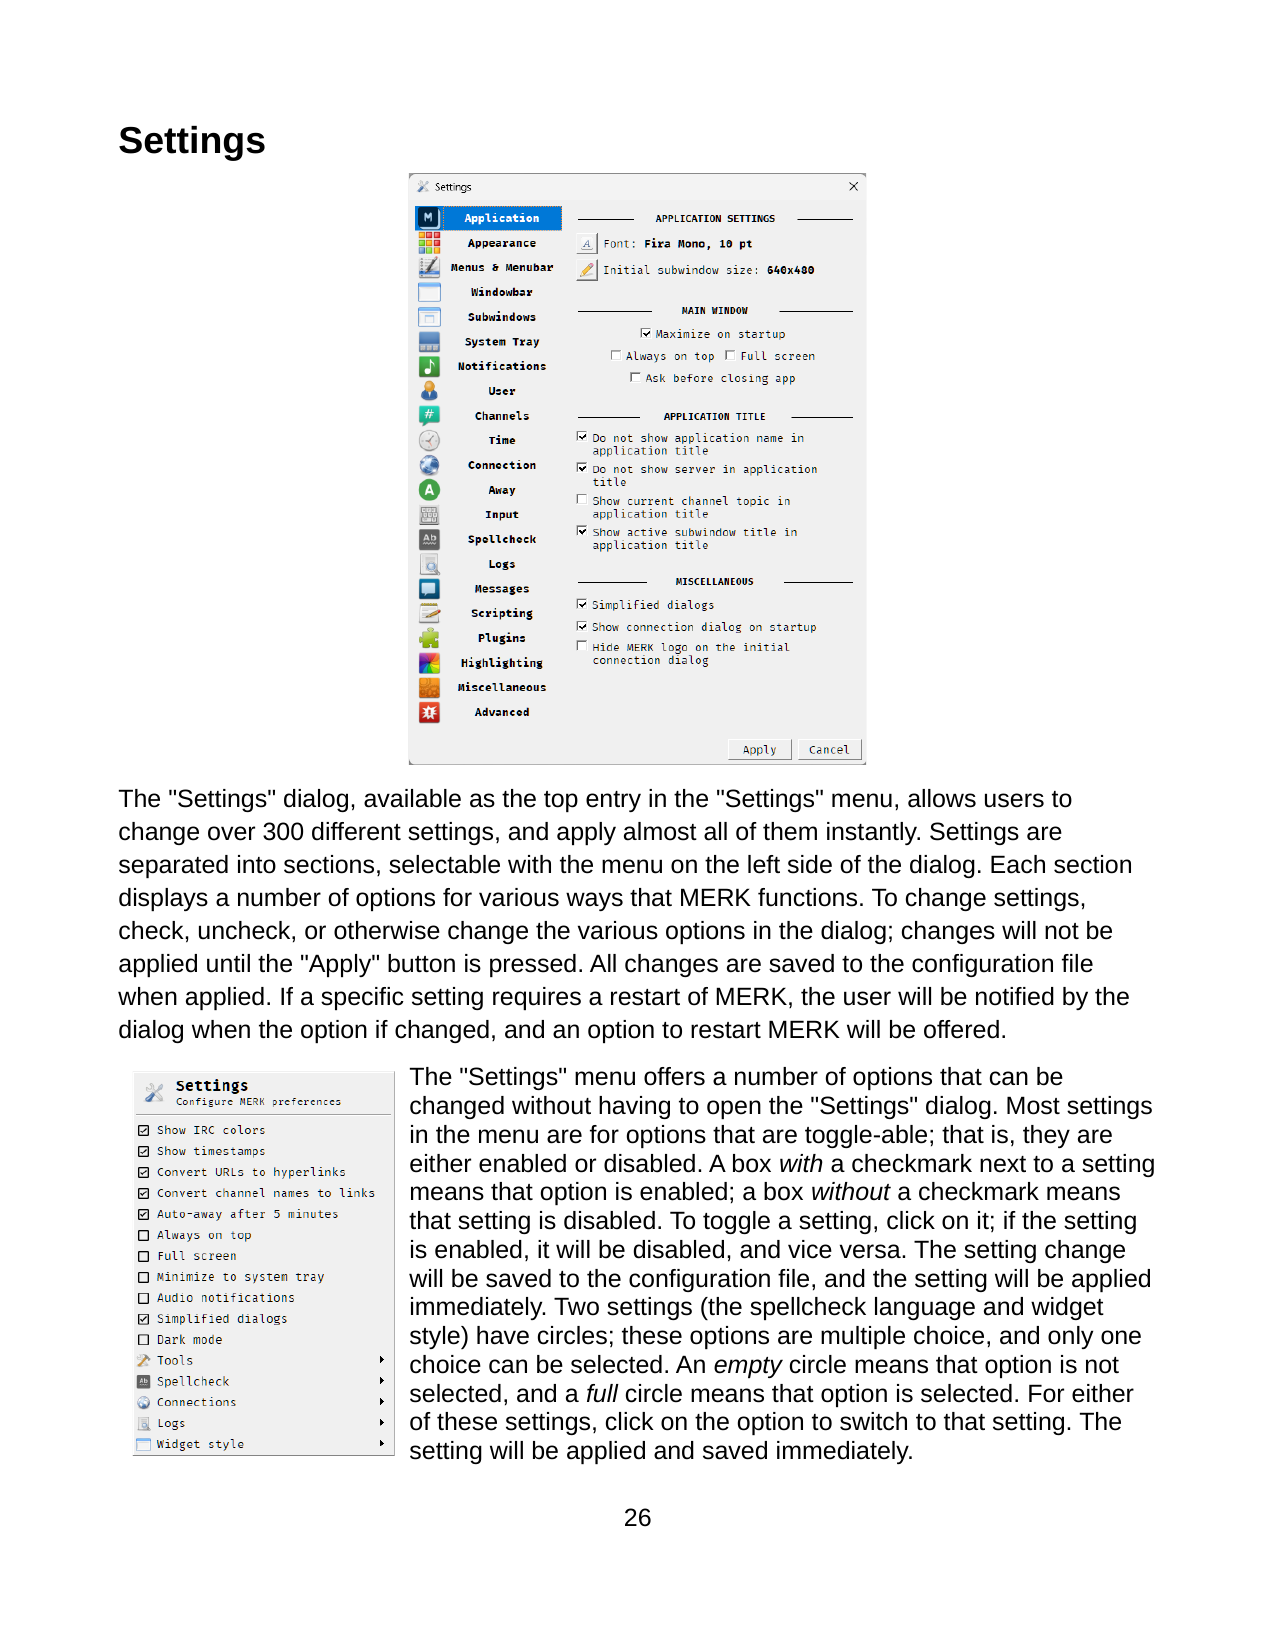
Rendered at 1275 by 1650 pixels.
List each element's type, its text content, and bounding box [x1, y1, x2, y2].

table_header The "Settings" menu offers a number of options that can be changed without having to open the "Settings" dialog. Most settings in the menu are for options that are toggle-able; that is, they are either enabled or disabled. A box with a checkmark next to a setting means that option is enabled; a box without a checkmark means that setting is disabled. To toggle a setting, click on it; if the setting is enabled, it will be disabled, and vice versa. The setting change will be saved to the configuration file, and the setting will be applied immediately. Two settings (the spellcheck language and widget style) have circles; these options are multiple choice, and only one choice can be selected. An empty circle means that option is not selected, and a full circle means that option is selected. For either of these settings, click on the option to switch to that setting. The setting will be applied and saved immediately. [409, 1063, 1157, 1465]
picture [408, 173, 867, 765]
subtitle Settings [118, 118, 1157, 161]
text The "Settings" dialog, available as the top entry in the "Settings" menu, allows users to change over 300 different settings, and apply almost all of them instantly. Settings are separated into sections, selectable with the menu on the left side of the dialog. Each section displays a number of options for various ways that MERK functions. To change settings, check, uncheck, or otherwise change the various options in the dialog; changes will not be applied until the "Apply" button is pressed. All changes are saved to the configuration file when applied. If a specific setting requires a restart of MERK, the user will be notified by the dialog when the option if changed, and an option to restart MERK will be offered. [118, 784, 1157, 1043]
picture [132, 1071, 395, 1456]
table_header [118, 1063, 409, 1465]
